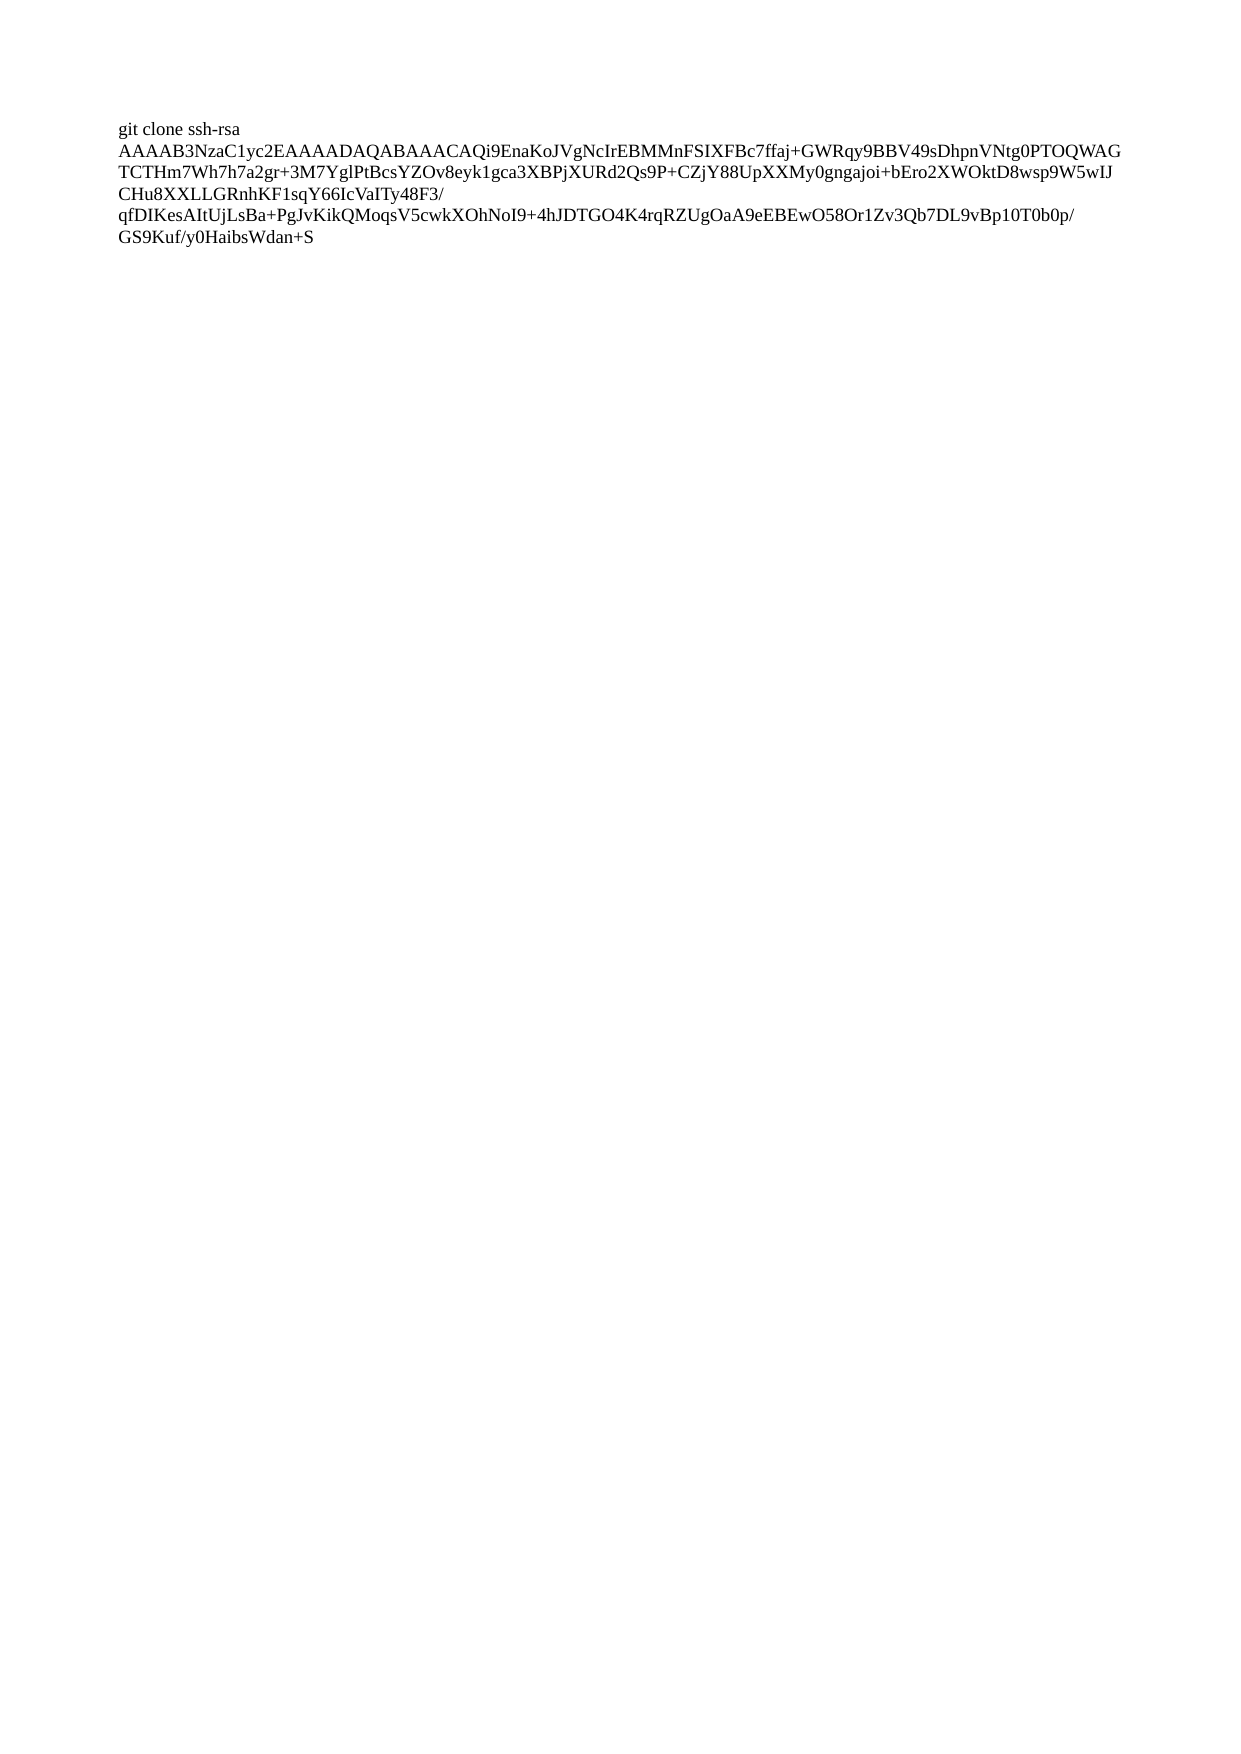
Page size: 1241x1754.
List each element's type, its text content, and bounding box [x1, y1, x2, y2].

text git clone ssh-rsa AAAAB3NzaC1yc2EAAAADAQABAAACAQi9EnaKoJVgNcIrEBMMnFSIXFBc7ffaj+GWRqy9BBV49sDhpnVNtg0PTOQWAGTCTHm7Wh7h7a2gr+3M7YglPtBcsYZOv8eyk1gca3XBPjXURd2Qs9P+CZjY88UpXXMy0gngajoi+bEro2XWOktD8wsp9W5wIJCHu8XXLLGRnhKF1sqY66IcVaITy48F3/qfDIKesAItUjLsBa+PgJvKikQMoqsV5cwkXOhNoI9+4hJDTGO4K4rqRZUgOaA9eEBEwO58Or1Zv3Qb7DL9vBp10T0b0p/GS9Kuf/y0HaibsWdan+S [118, 118, 1122, 247]
